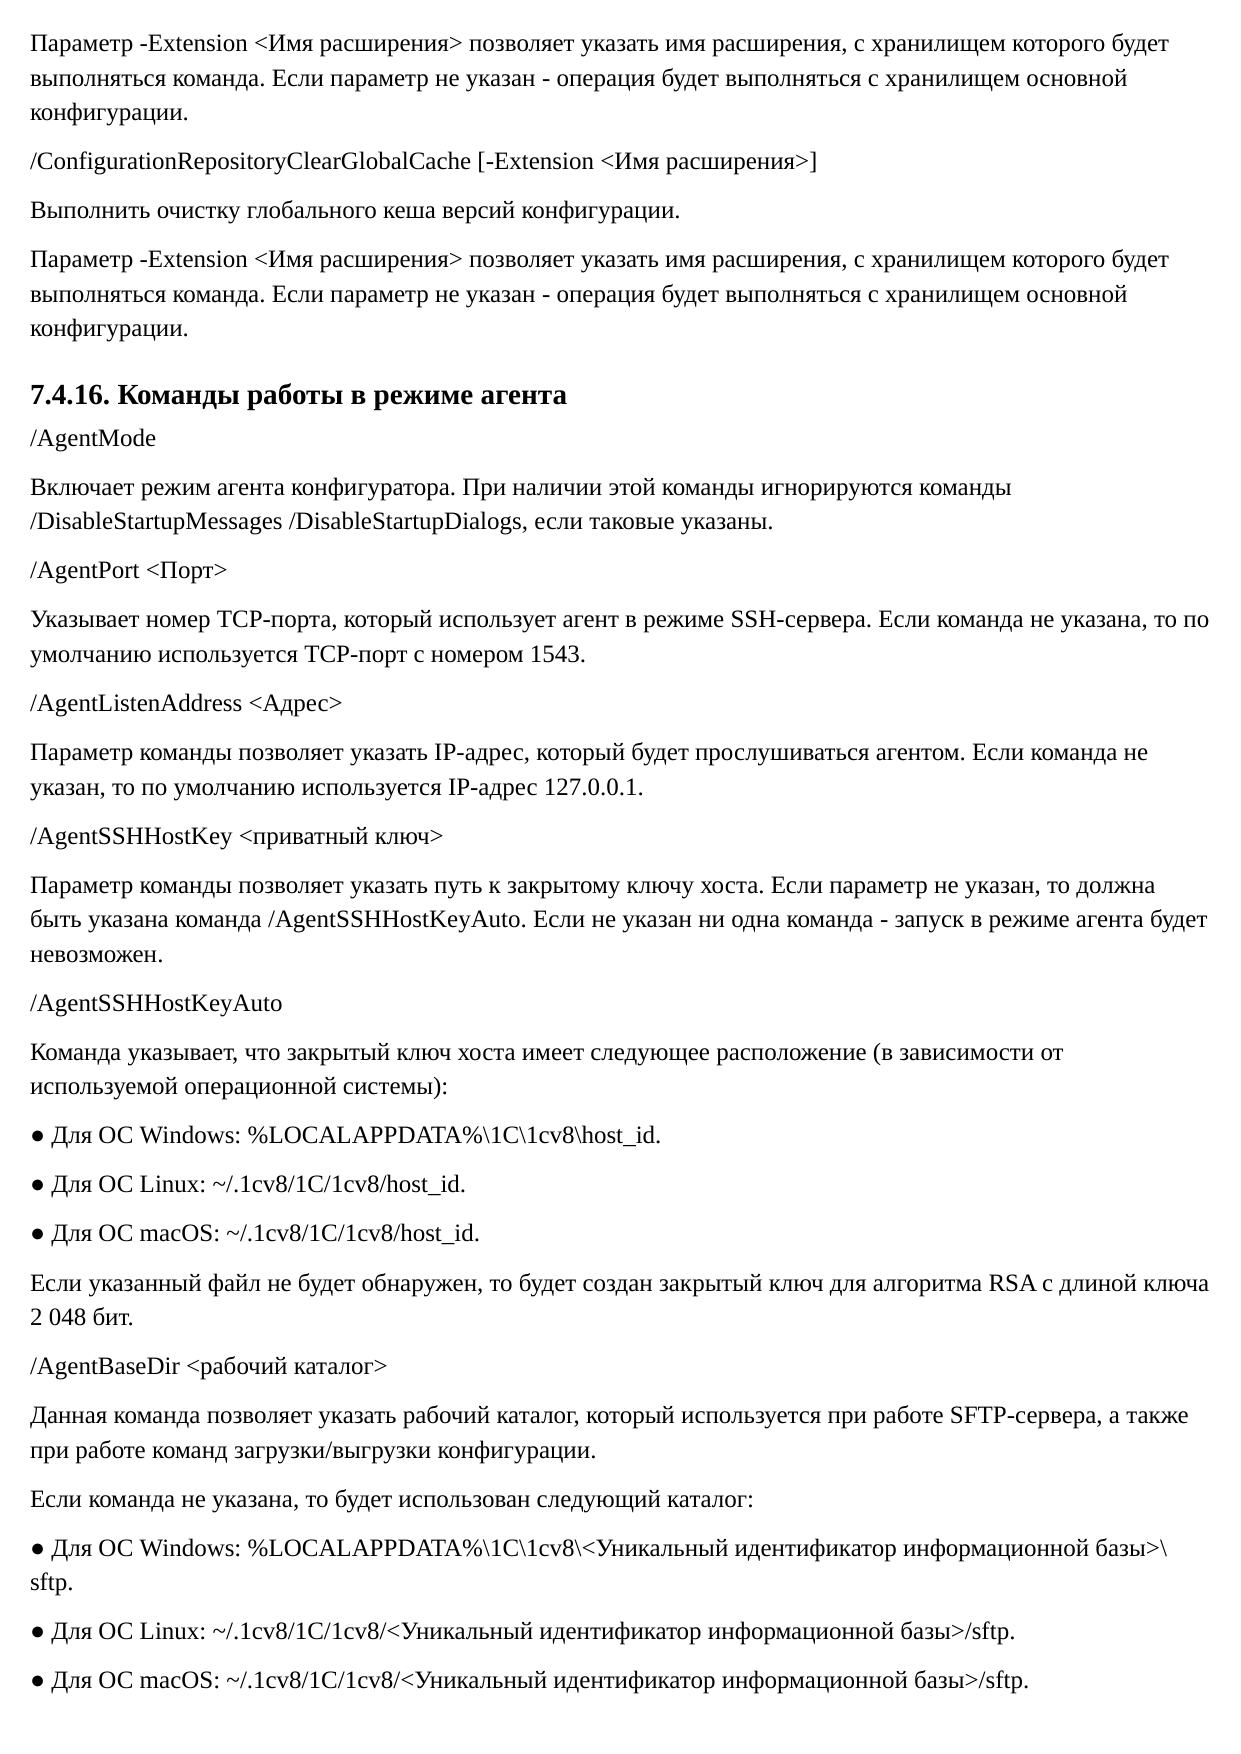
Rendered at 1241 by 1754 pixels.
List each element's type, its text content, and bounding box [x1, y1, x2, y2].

text ● Для ОС macOS: ~/.1cv8/1C/1cv8/<Уникальный идентификатор информационной базы>/sftp. [30, 1665, 1211, 1694]
text ● Для ОС Windows: %LOCALAPPDATA%\1C\1cv8\<Уникальный идентификатор информационной базы>\sftp. [30, 1533, 1211, 1596]
text ● Для ОС Windows: %LOCALAPPDATA%\1C\1cv8\host_id. [30, 1120, 1211, 1149]
text /AgentSSHHostKeyAuto [30, 988, 1211, 1017]
text /AgentMode [30, 423, 1211, 452]
text /ConfigurationRepositoryClearGlobalCache [-Extension <Имя расширения>] [30, 146, 1211, 175]
subtitle 7.4.16. Команды работы в режиме агента [30, 377, 1211, 410]
text Команда указывает, что закрытый ключ хоста имеет следующее расположение (в зависимости от используемой операционной системы): [30, 1037, 1211, 1100]
text /AgentListenAddress <Адрес> [30, 688, 1211, 717]
text Параметр команды позволяет указать путь к закрытому ключу хоста. Если параметр не указан, то должна быть указана команда /AgentSSHHostKeyAuto. Если не указан ни одна команда ‑ запуск в режиме агента будет невозможен. [30, 870, 1211, 967]
text Включает режим агента конфигуратора. При наличии этой команды игнорируются команды /DisableStartupMessages /DisableStartupDialogs, если таковые указаны. [30, 472, 1211, 535]
text Параметр -Extension <Имя расширения> позволяет указать имя расширения, с хранилищем которого будет выполняться команда. Если параметр не указан ‑ операция будет выполняться с хранилищем основной конфигурации. [30, 28, 1211, 126]
text /AgentPort <Порт> [30, 556, 1211, 584]
text Данная команда позволяет указать рабочий каталог, который используется при работе SFTP-сервера, а также при работе команд загрузки/выгрузки конфигурации. [30, 1400, 1211, 1463]
text Выполнить очистку глобального кеша версий конфигурации. [30, 195, 1211, 224]
text ● Для ОС Linux: ~/.1cv8/1C/1cv8/<Уникальный идентификатор информационной базы>/sftp. [30, 1616, 1211, 1645]
text ● Для ОС macOS: ~/.1cv8/1C/1cv8/host_id. [30, 1218, 1211, 1247]
text ● Для ОС Linux: ~/.1cv8/1C/1cv8/host_id. [30, 1169, 1211, 1198]
text Если указанный файл не будет обнаружен, то будет создан закрытый ключ для алгоритма RSA с длиной ключа 2 048 бит. [30, 1268, 1211, 1331]
text Параметр команды позволяет указать IP-адрес, который будет прослушиваться агентом. Если команда не указан, то по умолчанию используется IP-адрес 127.0.0.1. [30, 737, 1211, 800]
text Указывает номер TCP-порта, который использует агент в режиме SSH-сервера. Если команда не указана, то по умолчанию используется TCP-порт с номером 1543. [30, 604, 1211, 668]
text Если команда не указана, то будет использован следующий каталог: [30, 1484, 1211, 1512]
text Параметр -Extension <Имя расширения> позволяет указать имя расширения, с хранилищем которого будет выполняться команда. Если параметр не указан ‑ операция будет выполняться с хранилищем основной конфигурации. [30, 244, 1211, 342]
text /AgentSSHHostKey <приватный ключ> [30, 821, 1211, 849]
text /AgentBaseDir <рабочий каталог> [30, 1351, 1211, 1380]
